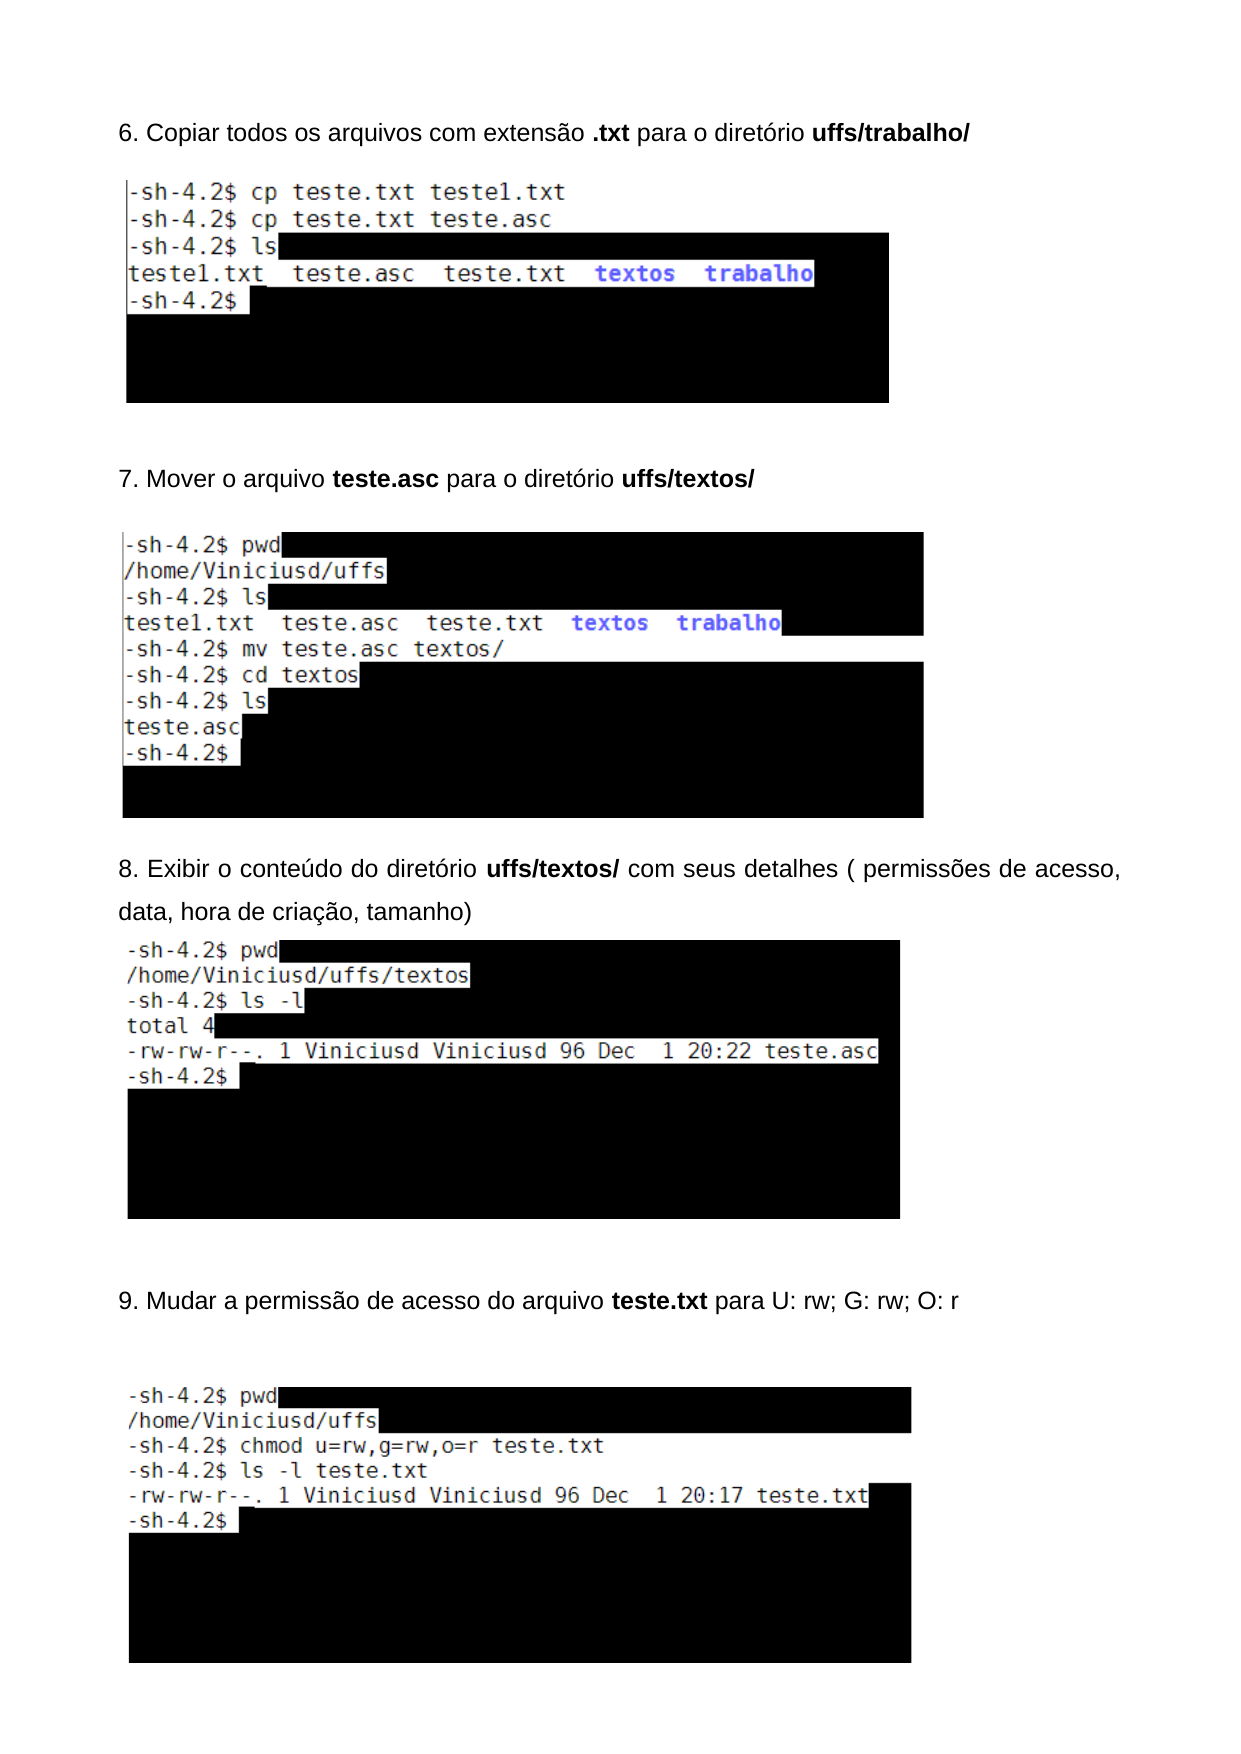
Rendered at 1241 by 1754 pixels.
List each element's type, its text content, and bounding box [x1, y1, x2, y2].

picture [128, 1387, 912, 1663]
picture [122, 532, 924, 818]
text 9. Mudar a permissão de acesso do arquivo teste.txt para U: rw; G: rw; O: r [118, 1286, 1122, 1315]
picture [127, 940, 901, 1219]
text 6. Copiar todos os arquivos com extensão .txt para o diretório uffs/trabalho/ [118, 118, 1122, 147]
picture [126, 180, 889, 403]
text 8. Exibir o conteúdo do diretório uffs/textos/ com seus detalhes ( permissões de acesso, data, hora de criação, tamanho) [118, 854, 1122, 926]
text 7. Mover o arquivo teste.asc para o diretório uffs/textos/ [118, 464, 1122, 493]
